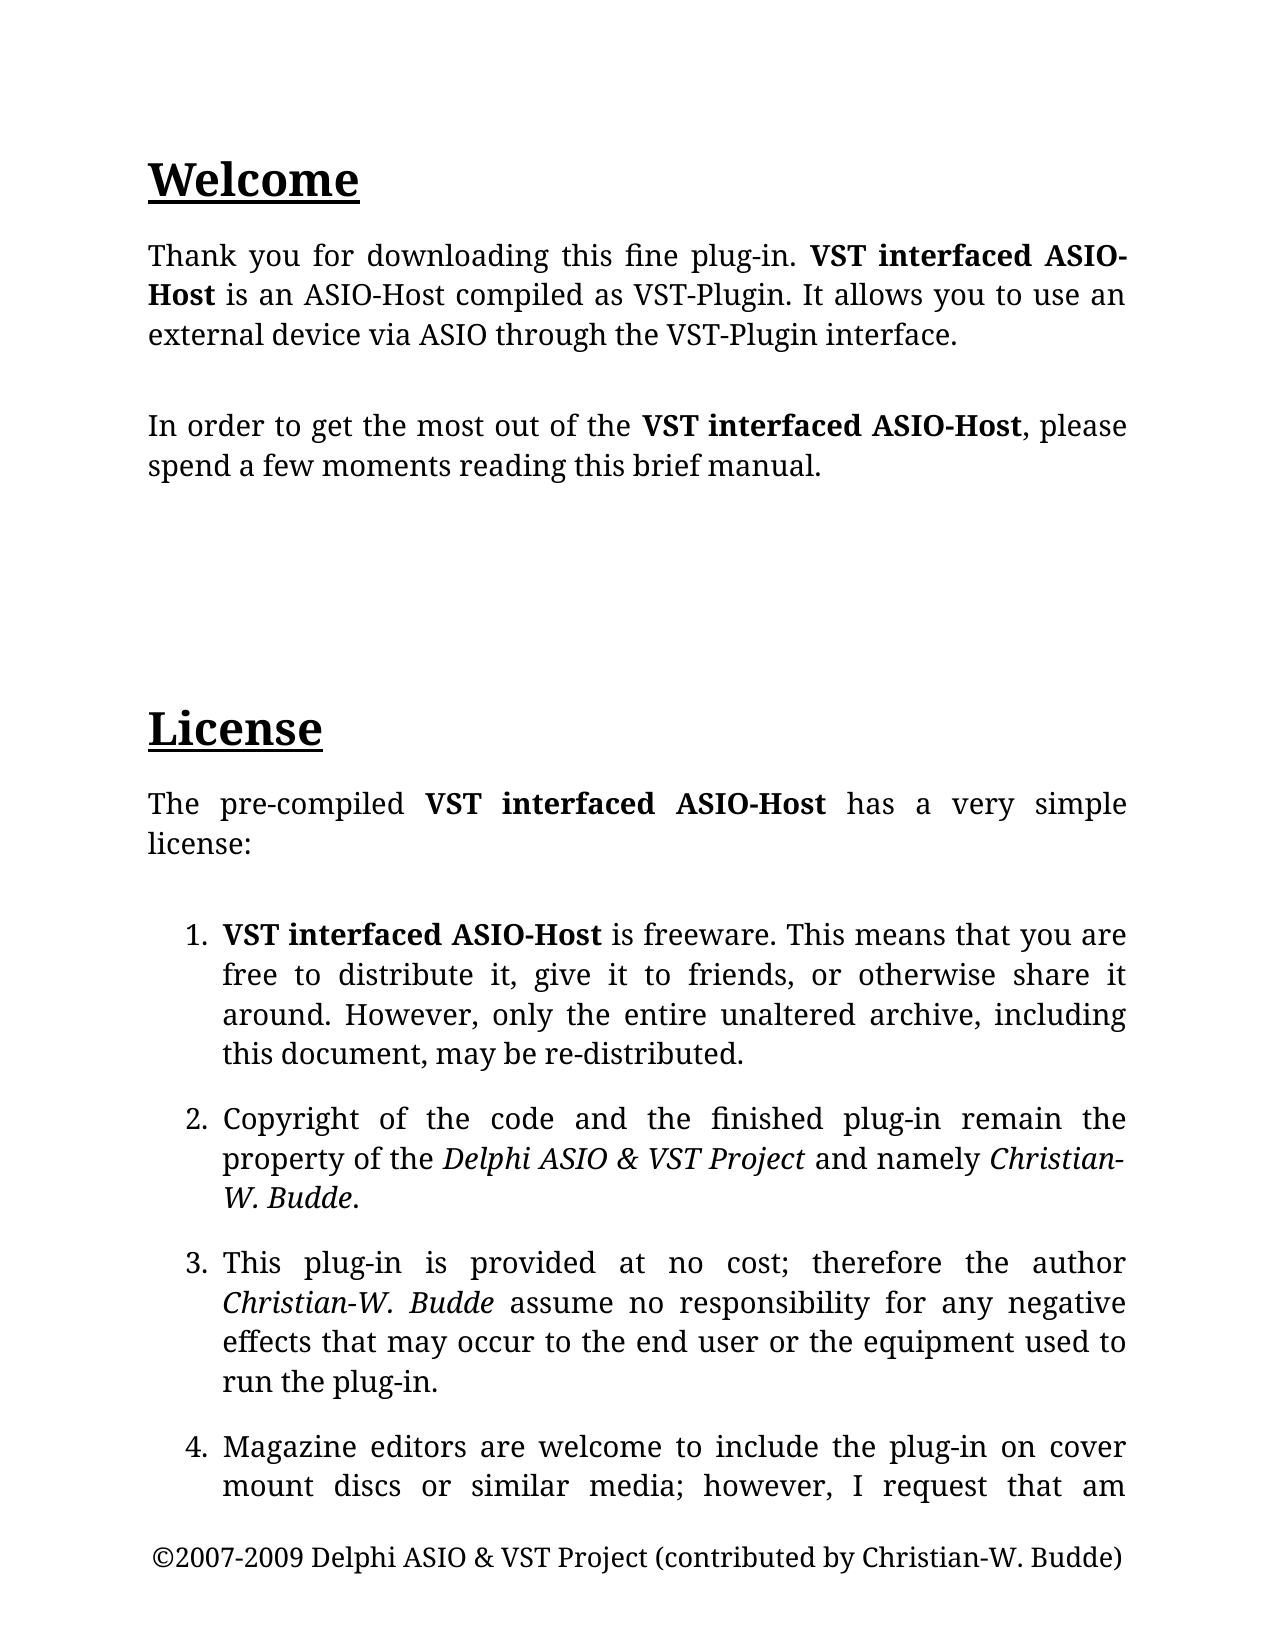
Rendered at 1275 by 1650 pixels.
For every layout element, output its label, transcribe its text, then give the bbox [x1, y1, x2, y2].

text Thank you for downloading this fine plug-in. VST interfaced ASIO-Host is an ASIO-Host compiled as VST-Plugin. It allows you to use an external device via ASIO through the VST-Plugin interface. [148, 235, 1127, 354]
text In order to get the most out of the VST interfaced ASIO-Host, please spend a few moments reading this brief manual. [148, 406, 1127, 485]
text The pre-compiled VST interfaced ASIO-Host has a very simple license: [148, 783, 1127, 863]
list VST interfaced ASIO-Host is freeware. This means that you are free to distribute it, give it to friends, or otherwise share it around. However, only the entire unaltered archive, including this document, may be re-distributed. [185, 914, 1127, 1073]
subtitle License [148, 696, 1127, 758]
list Copyright of the code and the finished plug-in remain the property of the Delphi ASIO & VST Project and namely Christian-W. Budde. [185, 1098, 1127, 1217]
list This plug-in is provided at no cost; therefore the author Christian-W. Budde assume no responsibility for any negative effects that may occur to the end user or the equipment used to run the plug-in. [185, 1242, 1127, 1401]
list Magazine editors are welcome to include the plug-in on cover mount discs or similar media; however, I request that am [185, 1426, 1127, 1505]
subtitle Welcome [148, 148, 1127, 210]
